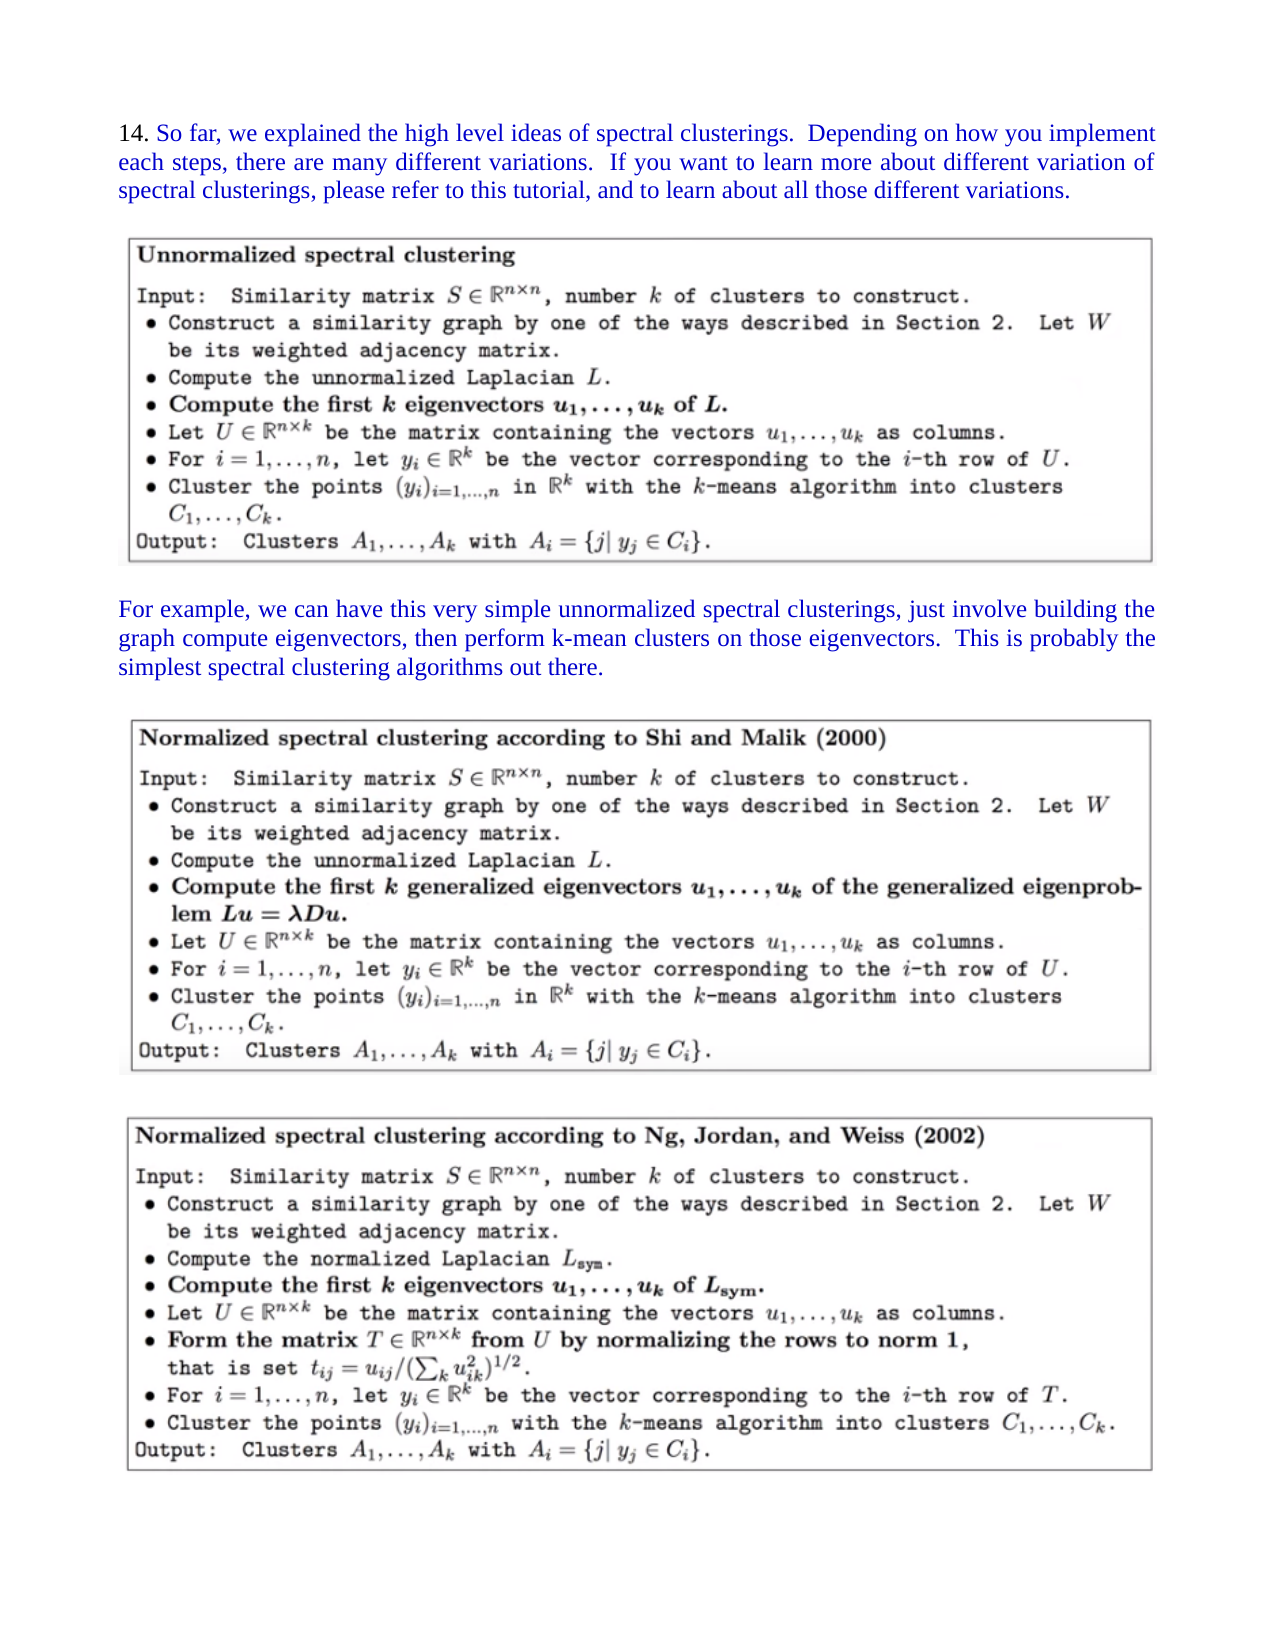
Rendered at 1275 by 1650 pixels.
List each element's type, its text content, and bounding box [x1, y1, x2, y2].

text 14. So far, we explained the high level ideas of spectral clusterings. Depending on how you implement each steps, there are many different variations. If you want to learn more about different variation of spectral clusterings, please refer to this tutorial, and to learn about all those different variations. [118, 118, 1157, 204]
picture [118, 233, 1157, 566]
picture [118, 1103, 1157, 1475]
picture [118, 709, 1157, 1075]
text For example, we can have this very simple unnormalized spectral clusterings, just involve building the graph compute eigenvectors, then perform k-mean clusters on those eigenvectors. This is probably the simplest spectral clustering algorithms out there. [118, 594, 1157, 681]
